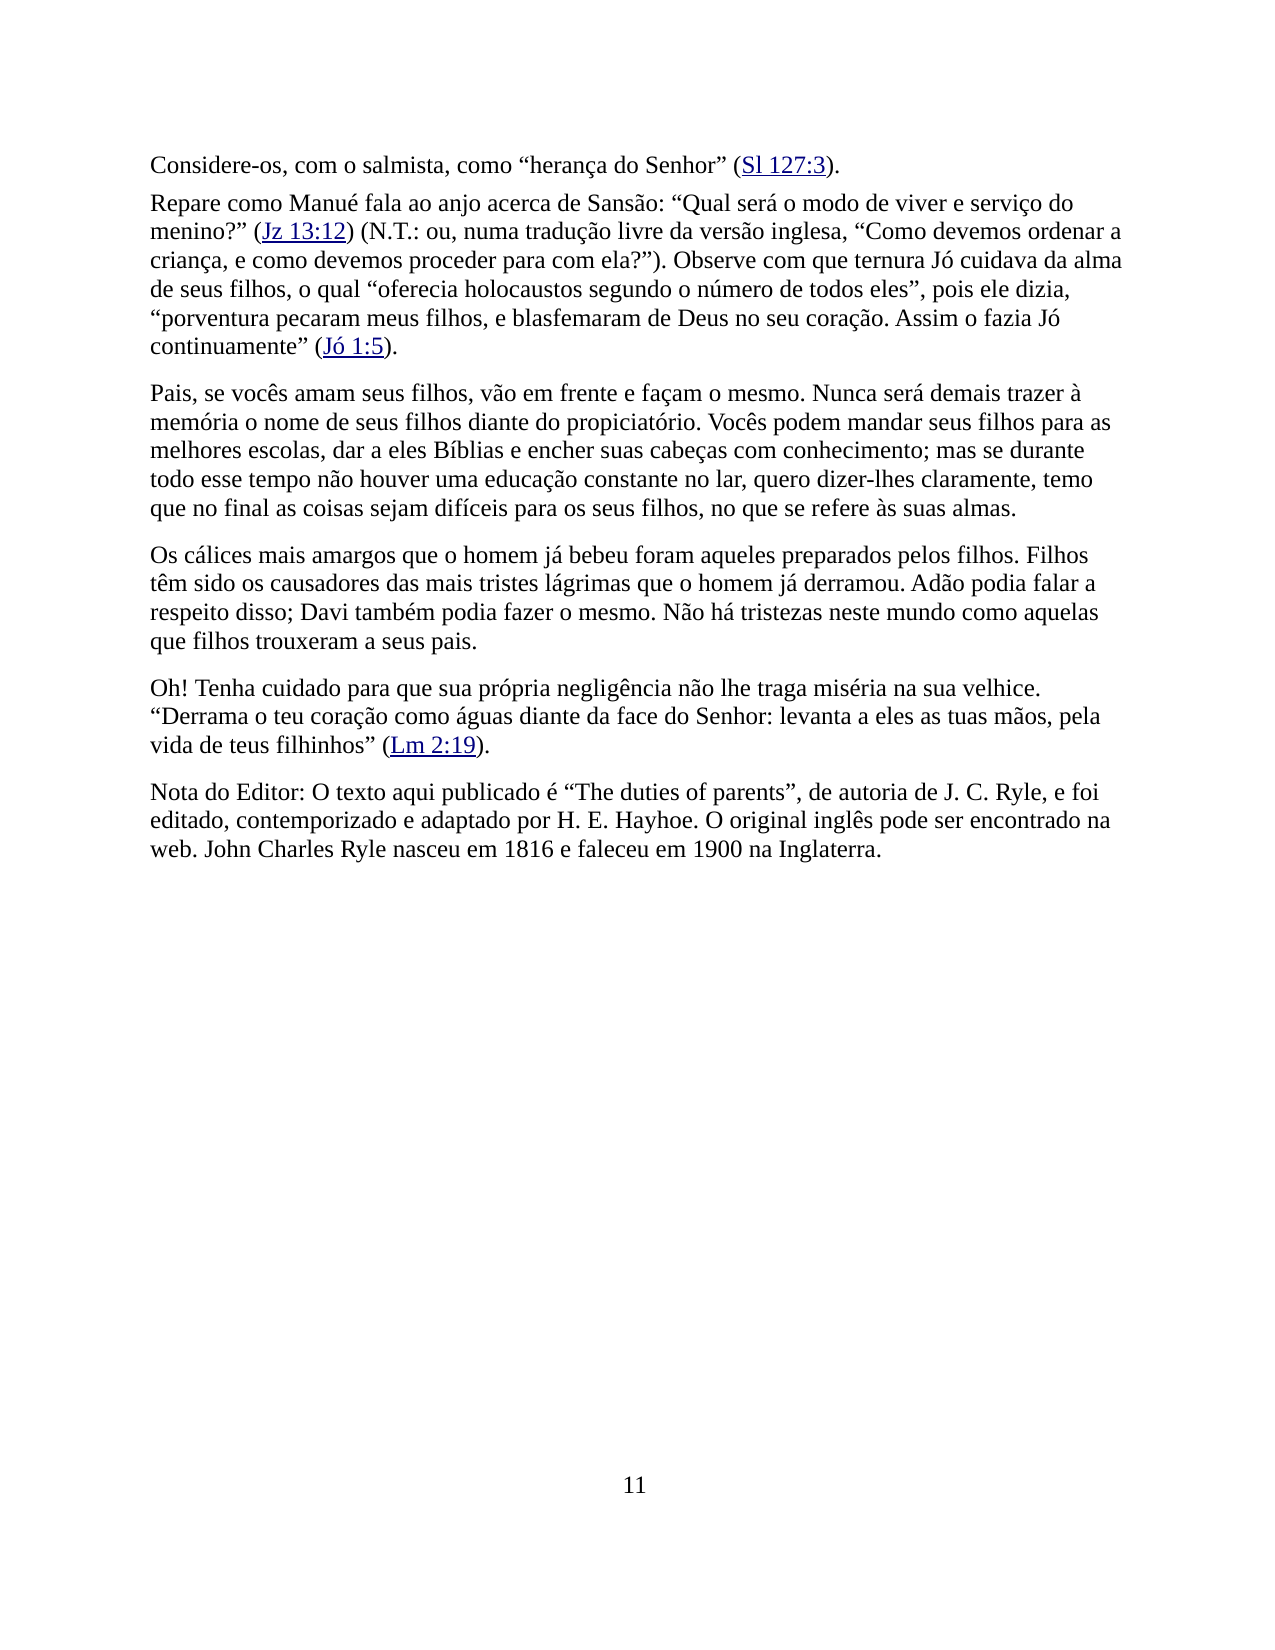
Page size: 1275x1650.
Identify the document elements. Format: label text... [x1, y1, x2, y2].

text Nota do Editor: O texto aqui publicado é “The duties of parents”, de autoria de J. C. Ryle, e foi editado, contemporizado e adaptado por H. E. Hayhoe. O original inglês pode ser encontrado na web. John Charles Ryle nasceu em 1816 e faleceu em 1900 na Inglaterra. [150, 777, 1125, 863]
text Os cálices mais amargos que o homem já bebeu foram aqueles preparados pelos filhos. Filhos têm sido os causadores das mais tristes lágrimas que o homem já derramou. Adão podia falar a respeito disso; Davi também podia fazer o mesmo. Não há tristezas neste mundo como aquelas que filhos trouxeram a seus pais. [150, 540, 1125, 655]
text Considere-os, com o salmista, como “herança do Senhor” (Sl 127:3). [150, 150, 1125, 179]
text Repare como Manué fala ao anjo acerca de Sansão: “Qual será o modo de viver e serviço do menino?” (Jz 13:12) (N.T.: ou, numa tradução livre da versão inglesa, “Como devemos ordenar a criança, e como devemos proceder para com ela?”). Observe com que ternura Jó cuidava da alma de seus filhos, o qual “oferecia holocaustos segundo o número de todos eles”, pois ele dizia, “porventura pecaram meus filhos, e blasfemaram de Deus no seu coração. Assim o fazia Jó continuamente” (Jó 1:5). [150, 188, 1125, 360]
text Oh! Tenha cuidado para que sua própria negligência não lhe traga miséria na sua velhice. “Derrama o teu coração como águas diante da face do Senhor: levanta a eles as tuas mãos, pela vida de teus filhinhos” (Lm 2:19). [150, 673, 1125, 759]
text Pais, se vocês amam seus filhos, vão em frente e façam o mesmo. Nunca será demais trazer à memória o nome de seus filhos diante do propiciatório. Vocês podem mandar seus filhos para as melhores escolas, dar a eles Bíblias e encher suas cabeças com conhecimento; mas se durante todo esse tempo não houver uma educação constante no lar, quero dizer-lhes claramente, temo que no final as coisas sejam difíceis para os seus filhos, no que se refere às suas almas. [150, 378, 1125, 522]
